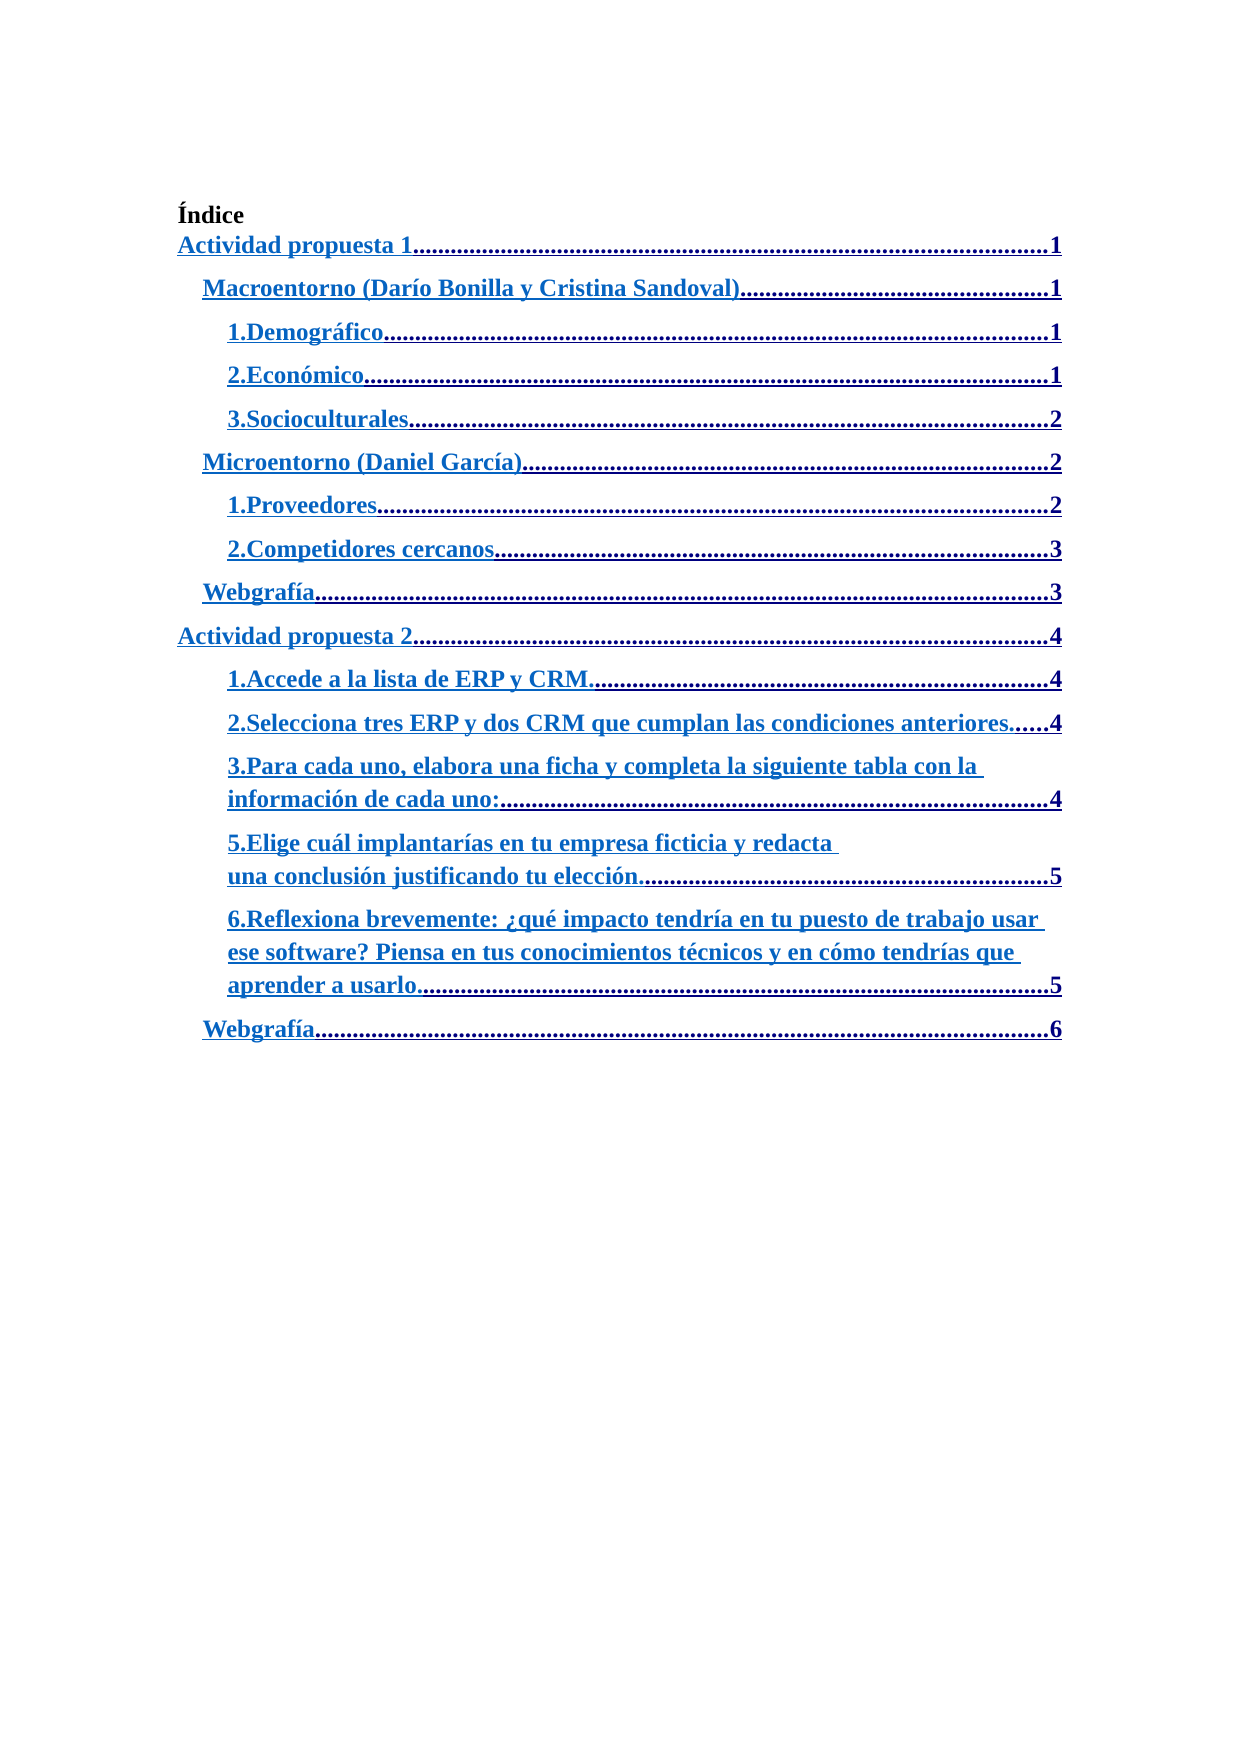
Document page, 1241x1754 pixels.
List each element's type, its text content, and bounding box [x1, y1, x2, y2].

text Webgrafía 6 [202, 1014, 1063, 1042]
text Macroentorno (Darío Bonilla y Cristina Sandoval) 1 [202, 273, 1063, 302]
text 6.Reflexiona brevemente: ¿qué impacto tendría en tu puesto de trabajo usar ese software? Piensa en tus conocimientos técnicos y en cómo tendrías que aprender a usarlo. 5 [227, 904, 1063, 999]
text Webgrafía 3 [202, 577, 1063, 606]
text Microentorno (Daniel García) 2 [202, 447, 1063, 476]
text 1.Proveedores 2 [227, 491, 1063, 519]
text 1.Demográfico 1 [227, 317, 1063, 346]
text 2.Competidores cercanos 3 [227, 534, 1063, 563]
text 5.Elige cuál implantarías en tu empresa ficticia y redacta una conclusión justificando tu elección. 5 [227, 828, 1063, 889]
text 2.Selecciona tres ERP y dos CRM que cumplan las condiciones anteriores. 4 [227, 708, 1063, 737]
text Actividad propuesta 2 4 [177, 621, 1063, 650]
text 3.Socioculturales 2 [227, 404, 1063, 432]
text Índice [177, 200, 1063, 229]
text 2.Económico 1 [227, 360, 1063, 389]
text Actividad propuesta 1 1 [177, 230, 1063, 259]
text 3.Para cada uno, elabora una ficha y completa la siguiente tabla con la información de cada uno: 4 [227, 751, 1063, 813]
text 1.Accede a la lista de ERP y CRM. 4 [227, 664, 1063, 693]
